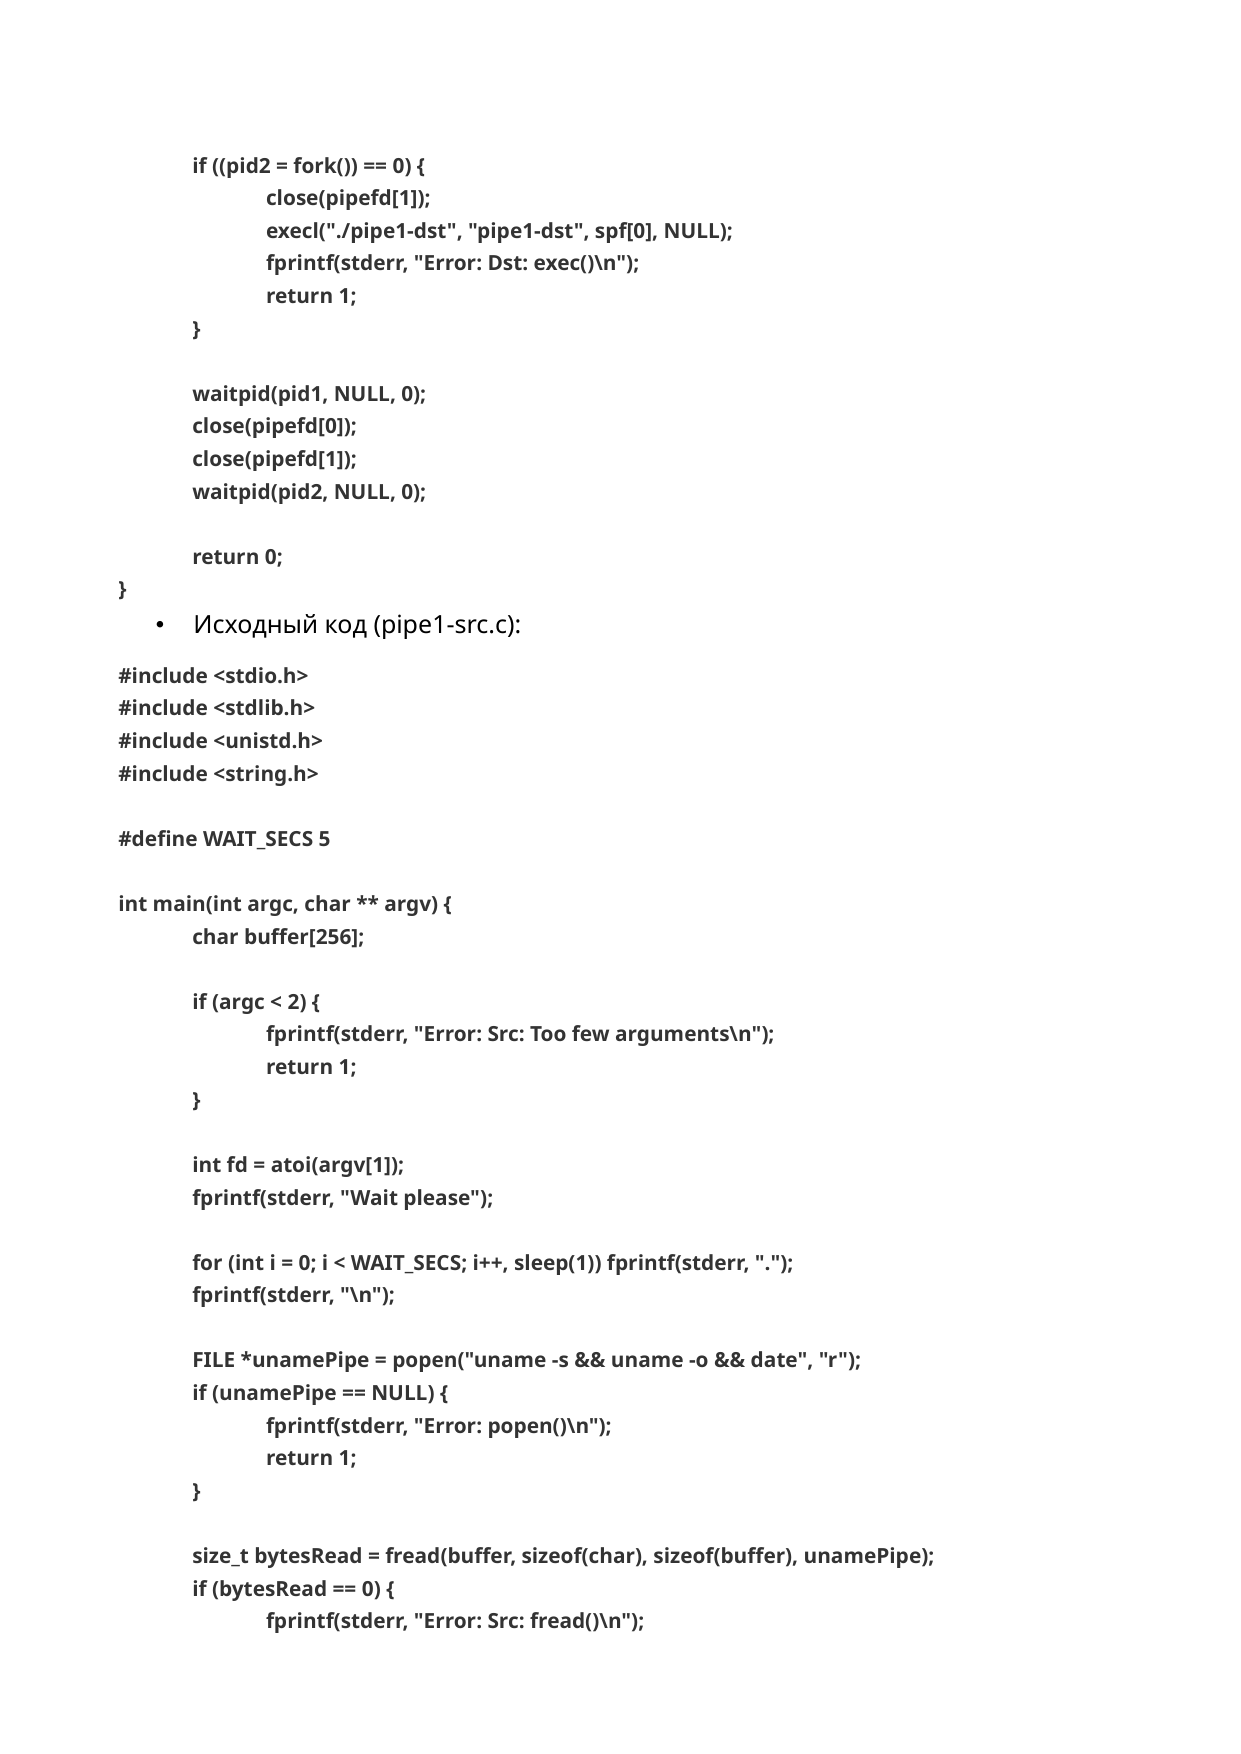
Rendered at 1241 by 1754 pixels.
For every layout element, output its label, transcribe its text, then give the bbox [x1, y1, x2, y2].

text return 1; [118, 1443, 1122, 1472]
text size_t bytesRead = fread(buffer, sizeof(char), sizeof(buffer), unamePipe); [118, 1541, 1122, 1570]
text close(pipefd[0]); [118, 412, 1122, 440]
text fprintf(stderr, "Error: Src: fread()\n"); [118, 1606, 1122, 1635]
text fprintf(stderr, "\n"); [118, 1280, 1122, 1309]
text return 1; [118, 1052, 1122, 1081]
text waitpid(pid2, NULL, 0); [118, 477, 1122, 505]
text waitpid(pid1, NULL, 0); [118, 379, 1122, 407]
text execl("./pipe1-dst", "pipe1-dst", spf[0], NULL); [118, 216, 1122, 244]
text if (unamePipe == NULL) { [118, 1378, 1122, 1407]
text char buffer[256]; [118, 922, 1122, 950]
text return 0; [118, 542, 1122, 570]
text int fd = atoi(argv[1]); [118, 1150, 1122, 1178]
text fprintf(stderr, "Error: Src: Too few arguments\n"); [118, 1019, 1122, 1048]
text close(pipefd[1]); [118, 444, 1122, 473]
text fprintf(stderr, "Error: popen()\n"); [118, 1411, 1122, 1439]
text if ((pid2 = fork()) == 0) { [118, 151, 1122, 179]
text #include <stdlib.h> [118, 693, 1122, 722]
text fprintf(stderr, "Error: Dst: exec()\n"); [118, 248, 1122, 277]
text if (bytesRead == 0) { [118, 1574, 1122, 1602]
text close(pipefd[1]); [118, 183, 1122, 212]
text } [118, 1085, 1122, 1113]
text } [118, 1476, 1122, 1504]
text FILE *unamePipe = popen("uname -s && uname -o && date", "r"); [118, 1346, 1122, 1374]
text int main(int argc, char ** argv) { [118, 889, 1122, 918]
text #define WAIT_SECS 5 [118, 824, 1122, 852]
text fprintf(stderr, "Wait please"); [118, 1183, 1122, 1211]
text } [118, 574, 1122, 603]
text for (int i = 0; i < WAIT_SECS; i++, sleep(1)) fprintf(stderr, "."); [118, 1248, 1122, 1276]
text } [118, 314, 1122, 342]
text #include <unistd.h> [118, 726, 1122, 754]
list Исходный код (pipe1-src.c): [156, 607, 1122, 641]
text return 1; [118, 281, 1122, 309]
text #include <stdio.h> [118, 661, 1122, 689]
text if (argc < 2) { [118, 987, 1122, 1015]
text #include <string.h> [118, 759, 1122, 787]
